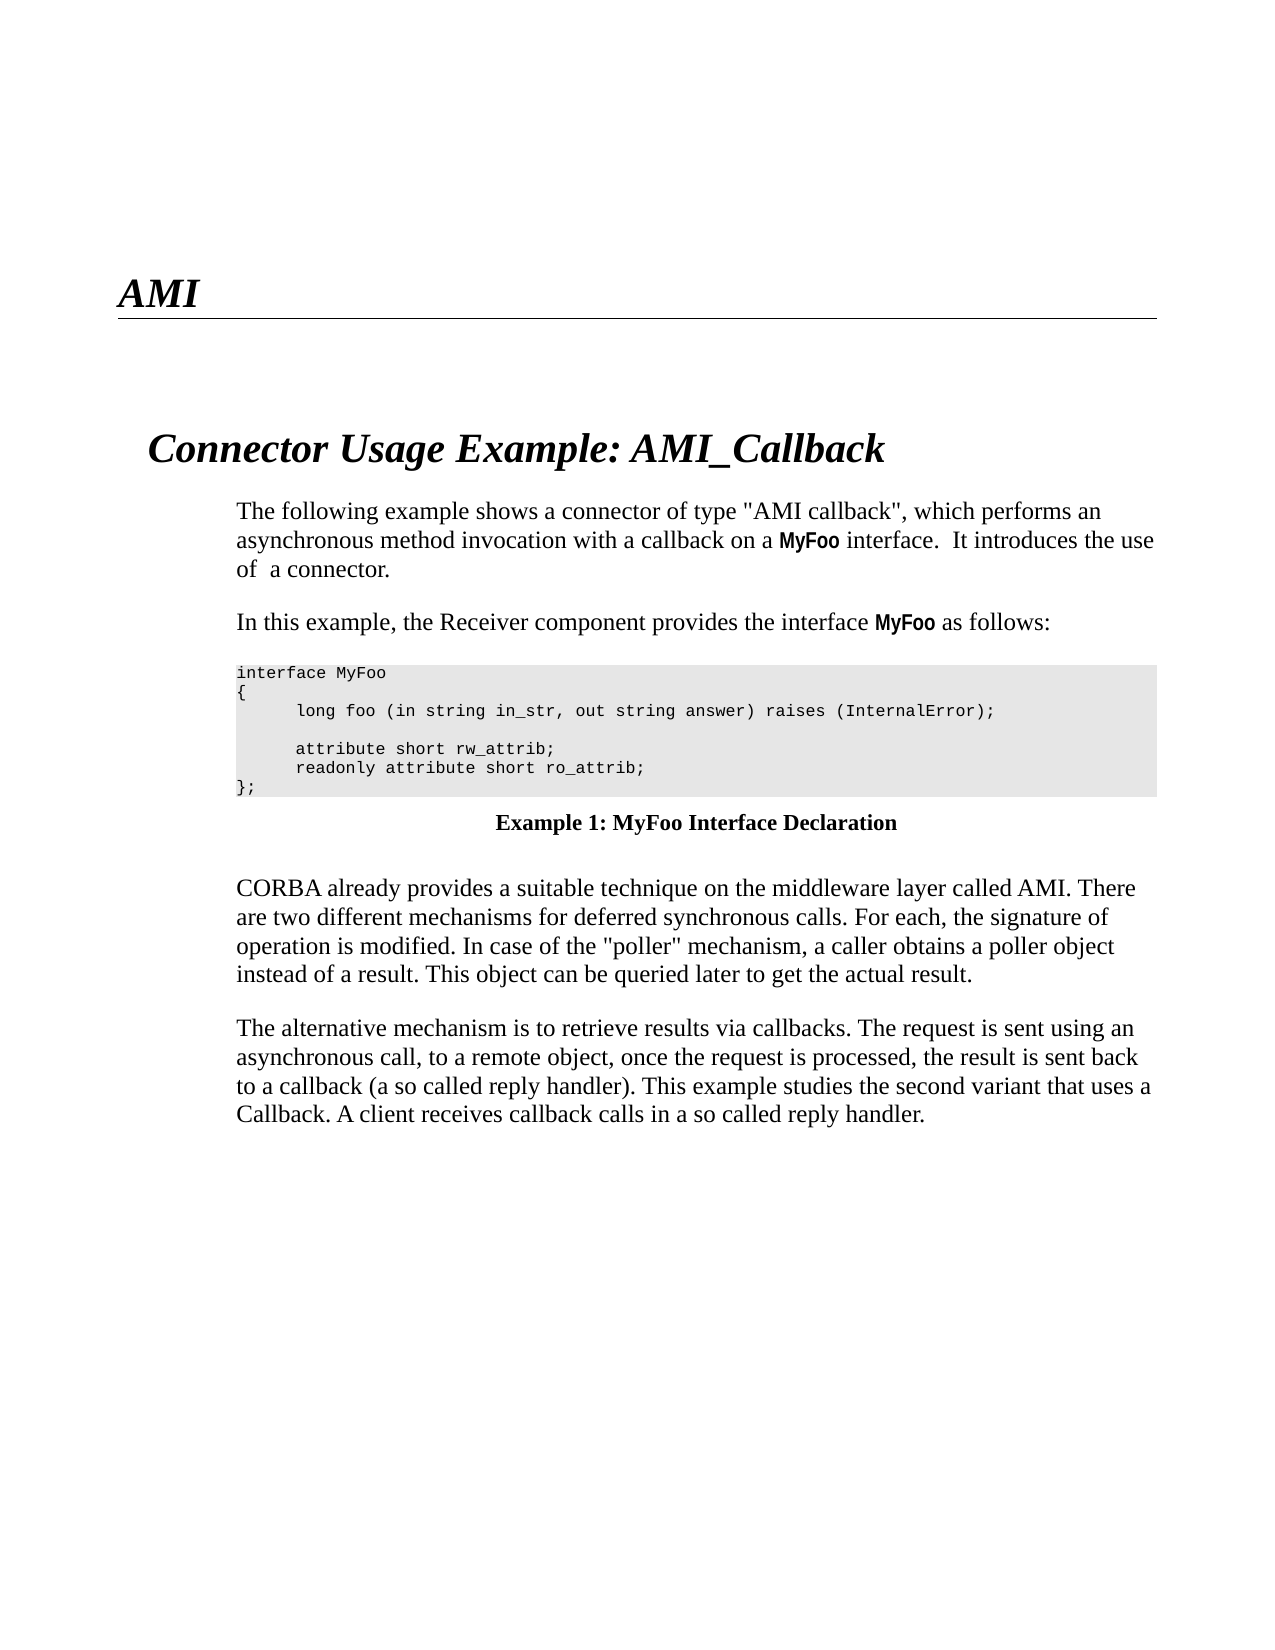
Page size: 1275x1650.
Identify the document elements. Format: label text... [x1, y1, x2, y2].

text { [236, 684, 1157, 703]
subtitle Connector Usage Example: AMI_Callback [148, 423, 1157, 471]
text Example 1: MyFoo Interface Declaration [236, 809, 1157, 836]
text CORBA already provides a suitable technique on the middleware layer called AMI. There are two different mechanisms for deferred synchronous calls. For each, the signature of operation is modified. In case of the "poller" mechanism, a caller obtains a poller object instead of a result. This object can be queried later to get the actual result. [236, 873, 1157, 988]
text interface MyFoo [236, 665, 1157, 684]
text The following example shows a connector of type "AMI callback", which performs an asynchronous method invocation with a callback on a MyFoo interface. It introduces the use of a connector. [236, 496, 1157, 582]
text long foo (in string in_str, out string answer) raises (InternalError); [236, 703, 1157, 722]
subtitle AMI [118, 268, 1157, 318]
text readonly attribute short ro_attrib; [236, 759, 1157, 778]
text In this example, the Receiver component provides the interface MyFoo as follows: [236, 607, 1157, 636]
text }; [236, 778, 1157, 797]
text The alternative mechanism is to retrieve results via callbacks. The request is sent using an asynchronous call, to a remote object, once the request is processed, the result is sent back to a callback (a so called reply handler). This example studies the second variant that uses a Callback. A client receives callback calls in a so called reply handler. [236, 1013, 1157, 1128]
text attribute short rw_attrib; [236, 740, 1157, 759]
